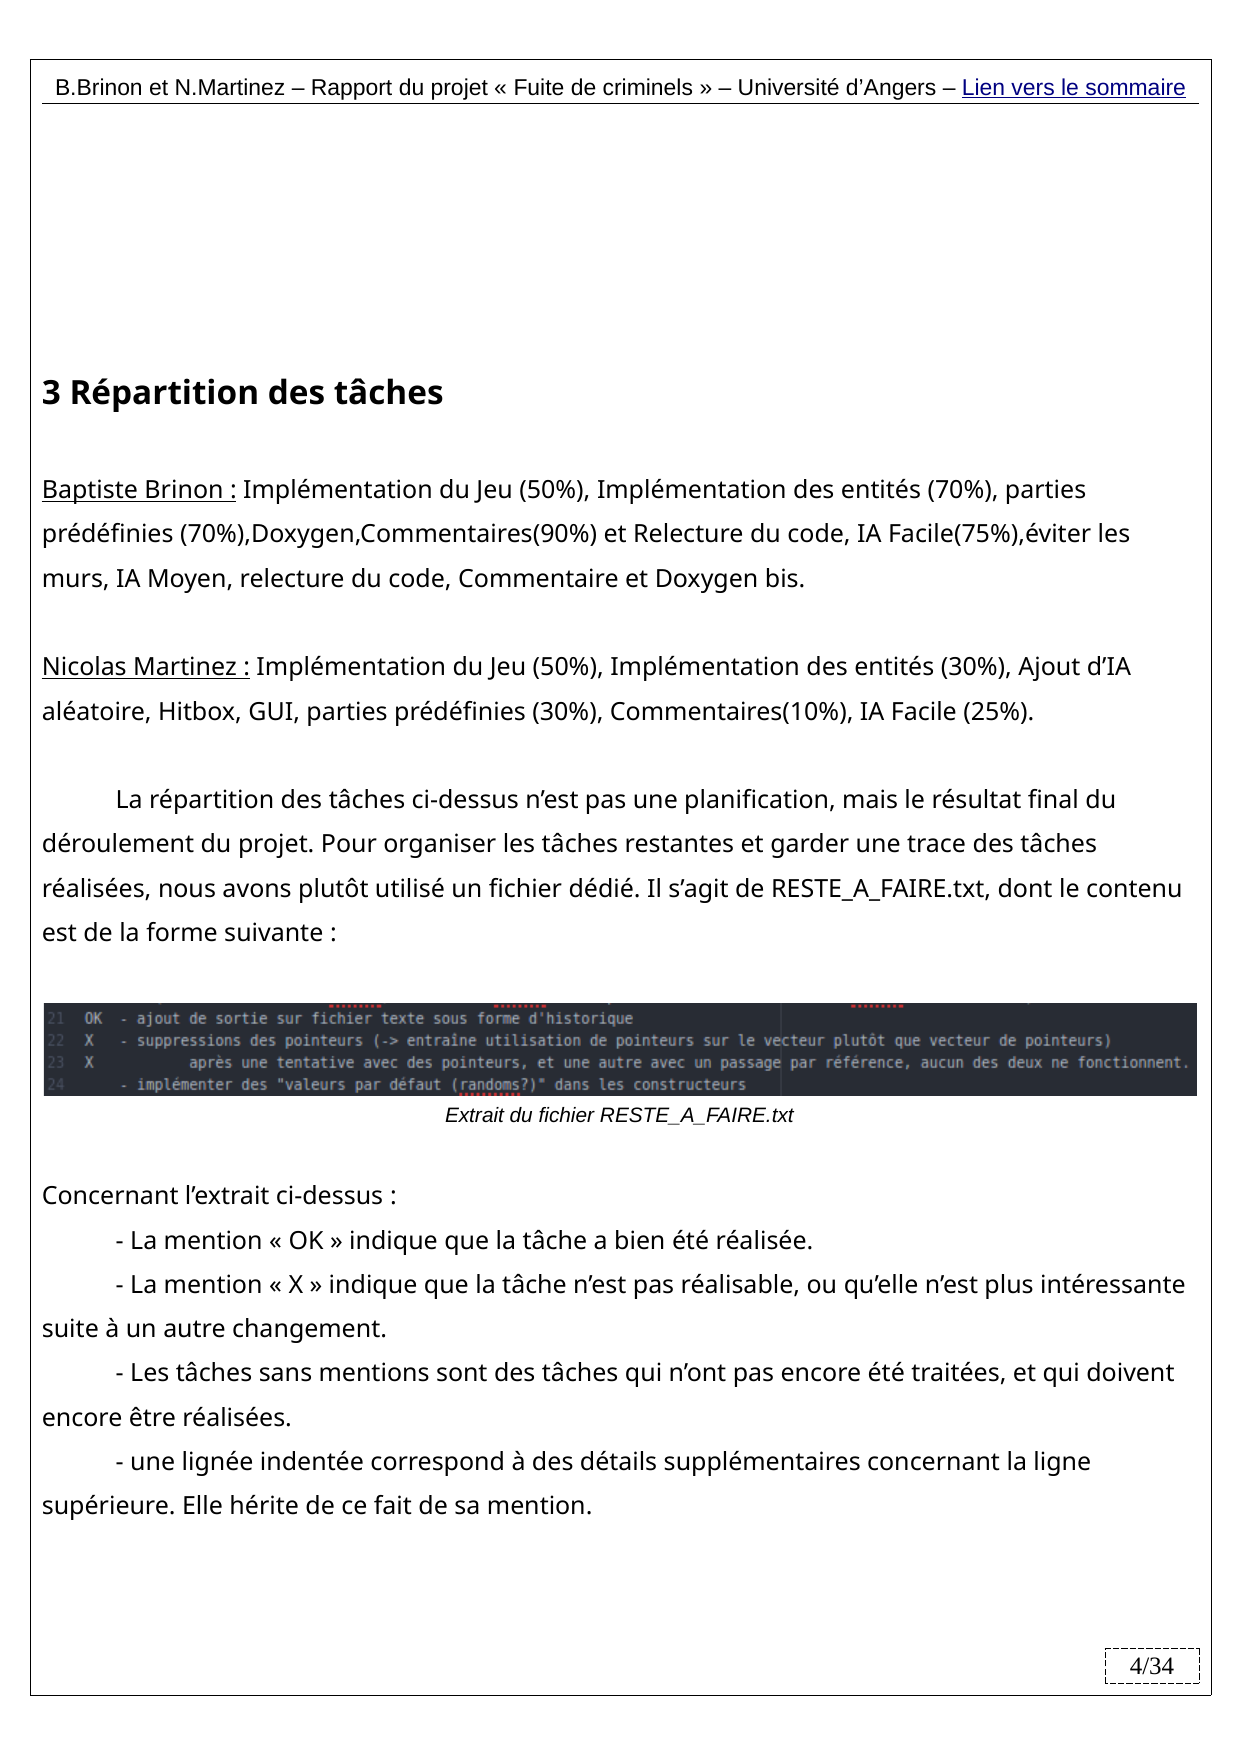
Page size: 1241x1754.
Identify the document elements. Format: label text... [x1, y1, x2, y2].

text - La mention « X » indique que la tâche n’est pas réalisable, ou qu’elle n’est plus intéressante suite à un autre changement. [42, 1267, 1199, 1345]
text - une lignée indentée correspond à des détails supplémentaires concernant la ligne supérieure. Elle hérite de ce fait de sa mention. [42, 1444, 1199, 1522]
text Concernant l’extrait ci-dessus : [42, 1178, 1199, 1212]
text - Les tâches sans mentions sont des tâches qui n’ont pas encore été traitées, et qui doivent encore être réalisées. [42, 1355, 1199, 1433]
text 3 Répartition des tâches [42, 368, 1199, 414]
text Extrait du fichier RESTE_A_FAIRE.txt [42, 1003, 1199, 1127]
text Baptiste Brinon : Implémentation du Jeu (50%), Implémentation des entités (70%), parties prédéfinies (70%),Doxygen,Commentaires(90%) et Relecture du code, IA Facile(75%),éviter les murs, IA Moyen, relecture du code, Commentaire et Doxygen bis. [42, 472, 1199, 594]
picture [43, 1003, 1197, 1096]
text Nicolas Martinez : Implémentation du Jeu (50%), Implémentation des entités (30%), Ajout d’IA aléatoire, Hitbox, GUI, parties prédéfinies (30%), Commentaires(10%), IA Facile (25%). [42, 649, 1199, 727]
text La répartition des tâches ci-dessus n’est pas une planification, mais le résultat final du déroulement du projet. Pour organiser les tâches restantes et garder une trace des tâches réalisées, nous avons plutôt utilisé un fichier dédié. Il s’agit de RESTE_A_FAIRE.txt, dont le contenu est de la forme suivante : [42, 782, 1199, 948]
text - La mention « OK » indique que la tâche a bien été réalisée. [42, 1222, 1199, 1256]
